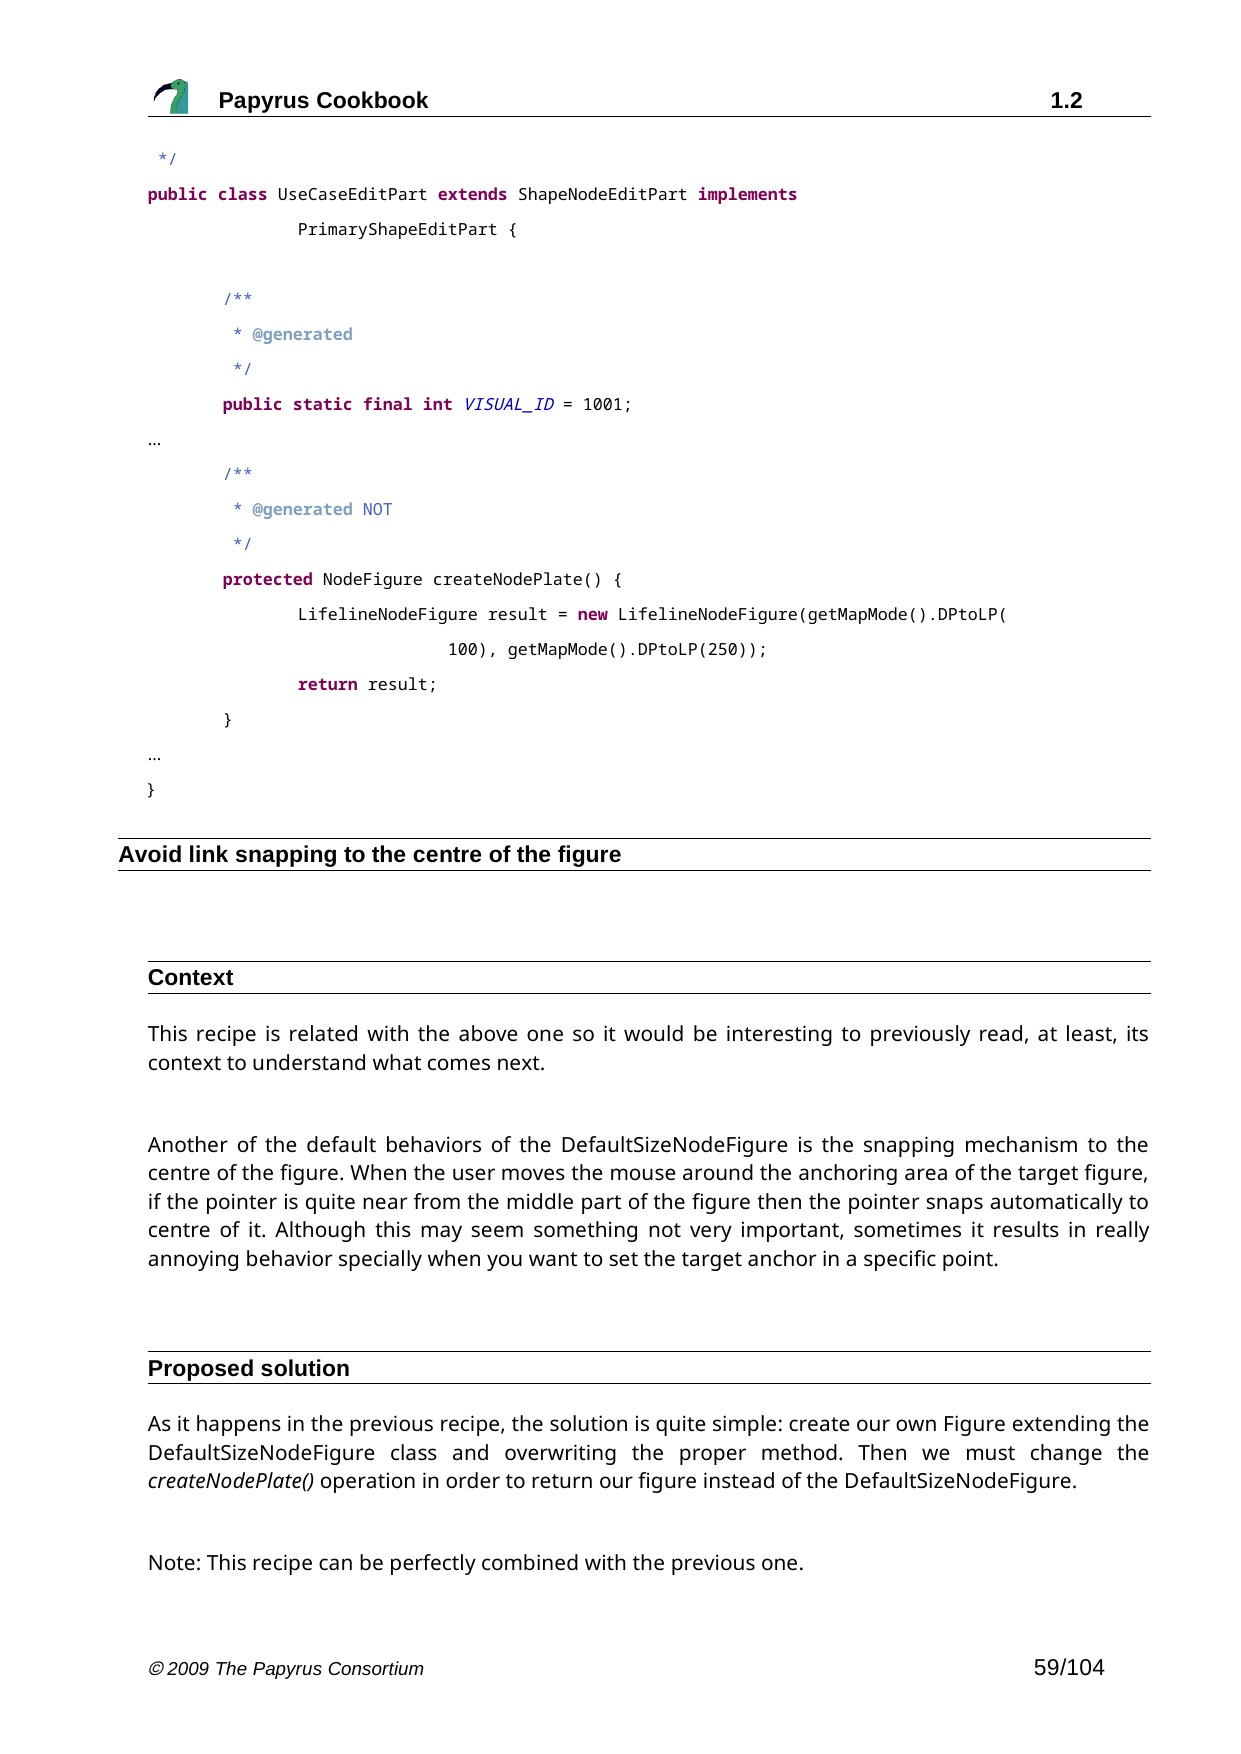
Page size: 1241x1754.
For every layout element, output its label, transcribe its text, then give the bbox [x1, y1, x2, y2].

picture [153, 79, 189, 114]
text */ [148, 358, 1151, 380]
text /** [148, 463, 1151, 485]
text Note: This recipe can be perfectly combined with the previous one. [148, 1548, 1151, 1577]
text return result; [148, 673, 1151, 695]
subtitle Proposed solution [148, 1352, 1151, 1383]
text PrimaryShapeEditPart { [148, 218, 1151, 240]
text } [148, 708, 1151, 730]
subtitle Avoid link snapping to the centre of the figure [118, 839, 1151, 870]
text 100), getMapMode().DPtoLP(250)); [148, 638, 1151, 660]
text */ [148, 533, 1151, 555]
text ... [148, 428, 1151, 450]
text * @generated [148, 323, 1151, 345]
text } [148, 778, 1151, 800]
text public class UseCaseEditPart extends ShapeNodeEditPart implements [148, 183, 1151, 205]
text */ [148, 148, 1151, 170]
text Another of the default behaviors of the DefaultSizeNodeFigure is the snapping mechanism to the centre of the figure. When the user moves the mouse around the anchoring area of the target figure, if the pointer is quite near from the middle part of the figure then the pointer snaps automatically to centre of it. Although this may seem something not very important, sometimes it results in really annoying behavior specially when you want to set the target anchor in a specific point. [148, 1129, 1151, 1272]
text This recipe is related with the above one so it would be interesting to previously read, at least, its context to understand what comes next. [148, 1019, 1151, 1076]
text As it happens in the previous recipe, the solution is quite simple: create our own Figure extending the DefaultSizeNodeFigure class and overwriting the proper method. Then we must change the createNodePlate() operation in order to return our figure instead of the DefaultSizeNodeFigure. [148, 1409, 1151, 1495]
text public static final int VISUAL_ID = 1001; [148, 393, 1151, 415]
text protected NodeFigure createNodePlate() { [148, 568, 1151, 590]
text ... [148, 743, 1151, 765]
subtitle Context [148, 962, 1151, 993]
text LifelineNodeFigure result = new LifelineNodeFigure(getMapMode().DPtoLP( [148, 603, 1151, 625]
text /** [148, 288, 1151, 310]
text * @generated NOT [148, 498, 1151, 520]
